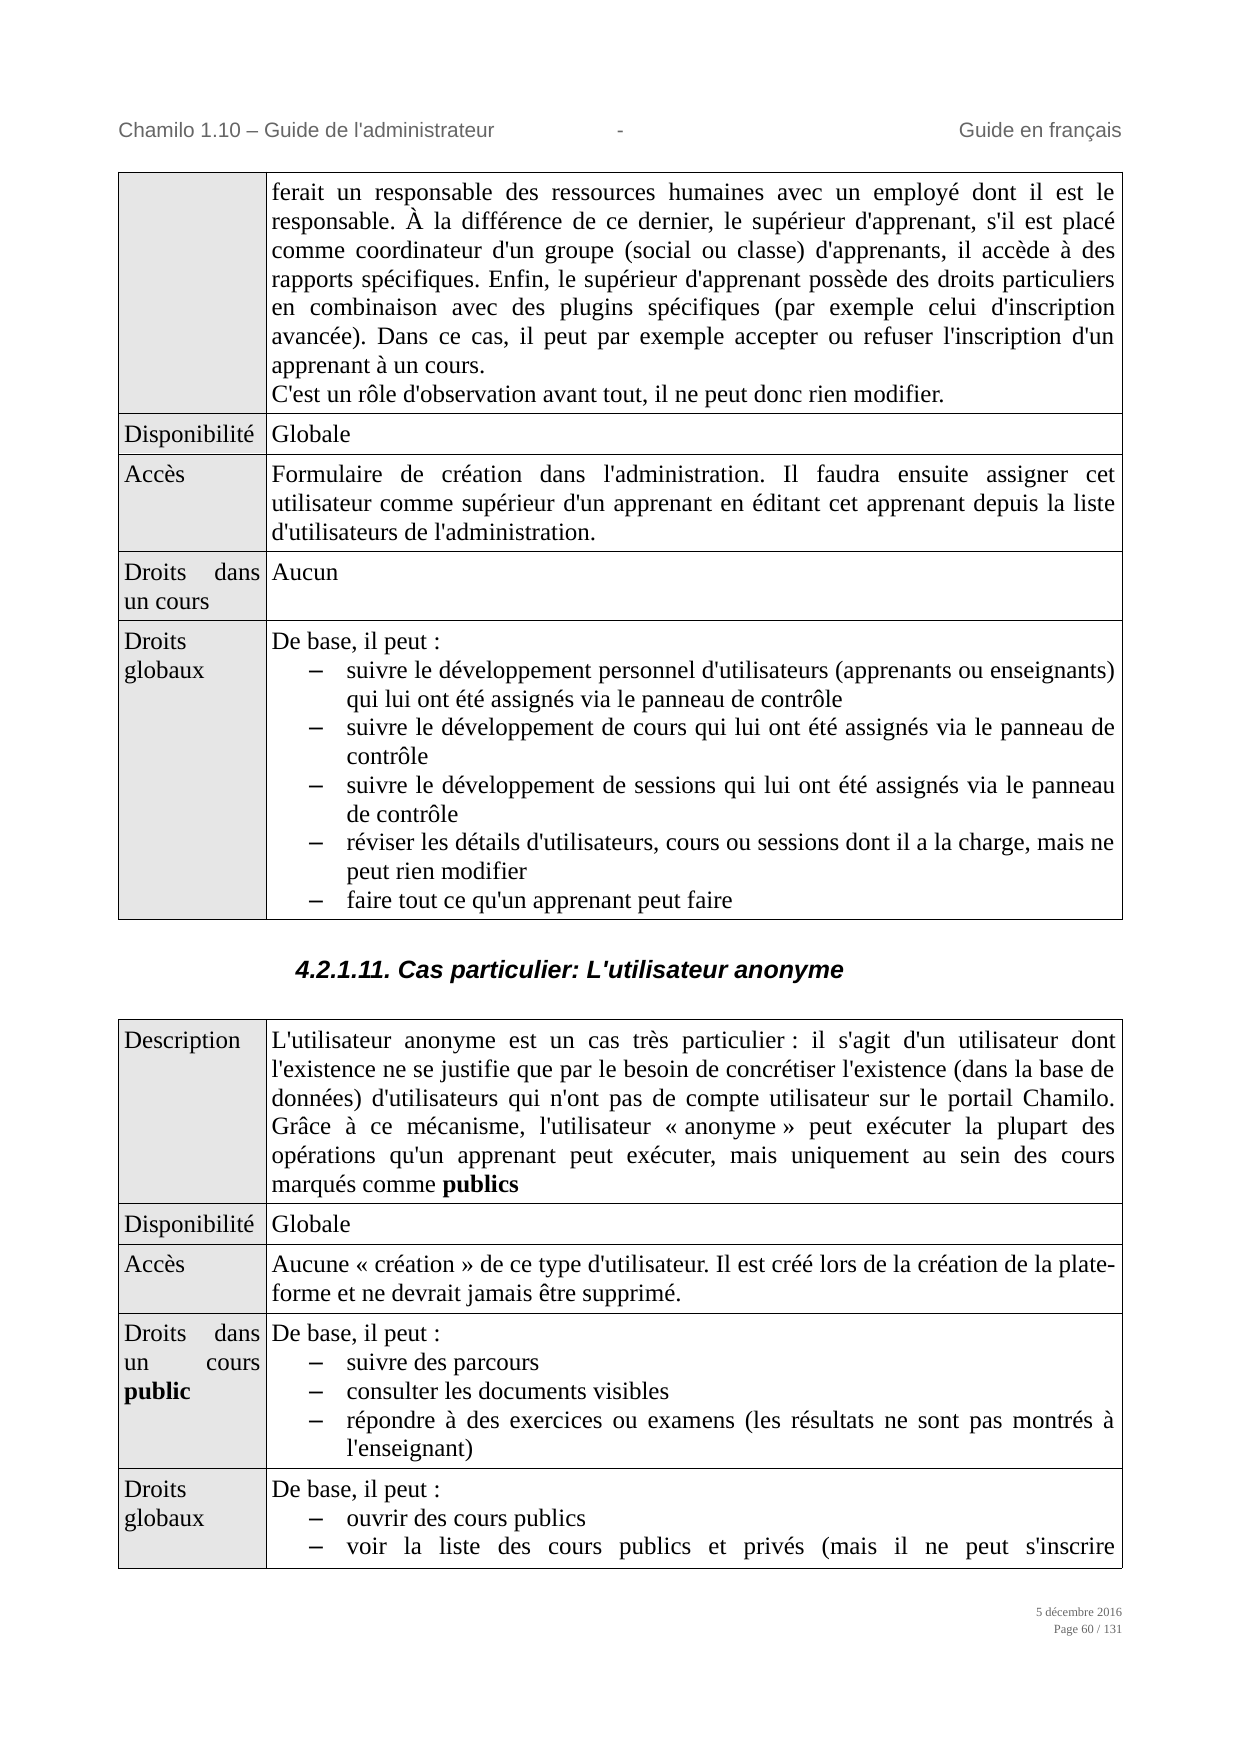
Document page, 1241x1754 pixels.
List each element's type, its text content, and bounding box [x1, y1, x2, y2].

table_cell Aucun [267, 552, 1122, 620]
table_cell Droits dans un cours public [119, 1314, 266, 1468]
table_cell Globale [267, 414, 1122, 453]
table_header Description [119, 1020, 266, 1203]
table_cell Droits globaux [119, 1469, 266, 1568]
table_cell De base, il peut : suivre des parcours consulter les documents visibles répondre à des exercices ou examens (les résultats ne sont pas montrés à l'enseignant) [267, 1314, 1122, 1468]
table_cell Aucune « création » de ce type d'utilisateur. Il est créé lors de la création de la plate-forme et ne devrait jamais être supprimé. [267, 1245, 1122, 1313]
subtitle Cas particulier: L'utilisateur anonyme [295, 955, 1122, 984]
table_cell Droits globaux [119, 621, 266, 919]
table_cell Disponibilité [119, 1204, 266, 1244]
table_cell Droits dans un cours [119, 552, 266, 620]
table_cell Formulaire de création dans l'administration. Il faudra ensuite assigner cet utilisateur comme supérieur d'un apprenant en éditant cet apprenant depuis la liste d'utilisateurs de l'administration. [267, 455, 1122, 551]
table_cell De base, il peut : ouvrir des cours publics voir la liste des cours publics et privés (mais il ne peut s'inscrire [267, 1469, 1122, 1568]
table_cell Accès [119, 455, 266, 551]
table_header [119, 173, 266, 413]
table_header L'utilisateur anonyme est un cas très particulier : il s'agit d'un utilisateur dont l'existence ne se justifie que par le besoin de concrétiser l'existence (dans la base de données) d'utilisateurs qui n'ont pas de compte utilisateur sur le portail Chamilo. Grâce à ce mécanisme, l'utilisateur « anonyme » peut exécuter la plupart des opérations qu'un apprenant peut exécuter, mais uniquement au sein des cours marqués comme publics [267, 1020, 1122, 1203]
table_cell Globale [267, 1204, 1122, 1244]
table_cell De base, il peut : suivre le développement personnel d'utilisateurs (apprenants ou enseignants) qui lui ont été assignés via le panneau de contrôle suivre le développement de cours qui lui ont été assignés via le panneau de contrôle suivre le développement de sessions qui lui ont été assignés via le panneau de contrôle réviser les détails d'utilisateurs, cours ou sessions dont il a la charge, mais ne peut rien modifier faire tout ce qu'un apprenant peut faire [267, 621, 1122, 919]
table_cell Disponibilité [119, 414, 266, 453]
table_header ferait un responsable des ressources humaines avec un employé dont il est le responsable. À la différence de ce dernier, le supérieur d'apprenant, s'il est placé comme coordinateur d'un groupe (social ou classe) d'apprenants, il accède à des rapports spécifiques. Enfin, le supérieur d'apprenant possède des droits particuliers en combinaison avec des plugins spécifiques (par exemple celui d'inscription avancée). Dans ce cas, il peut par exemple accepter ou refuser l'inscription d'un apprenant à un cours. C'est un rôle d'observation avant tout, il ne peut donc rien modifier. [267, 173, 1122, 413]
table_cell Accès [119, 1245, 266, 1313]
